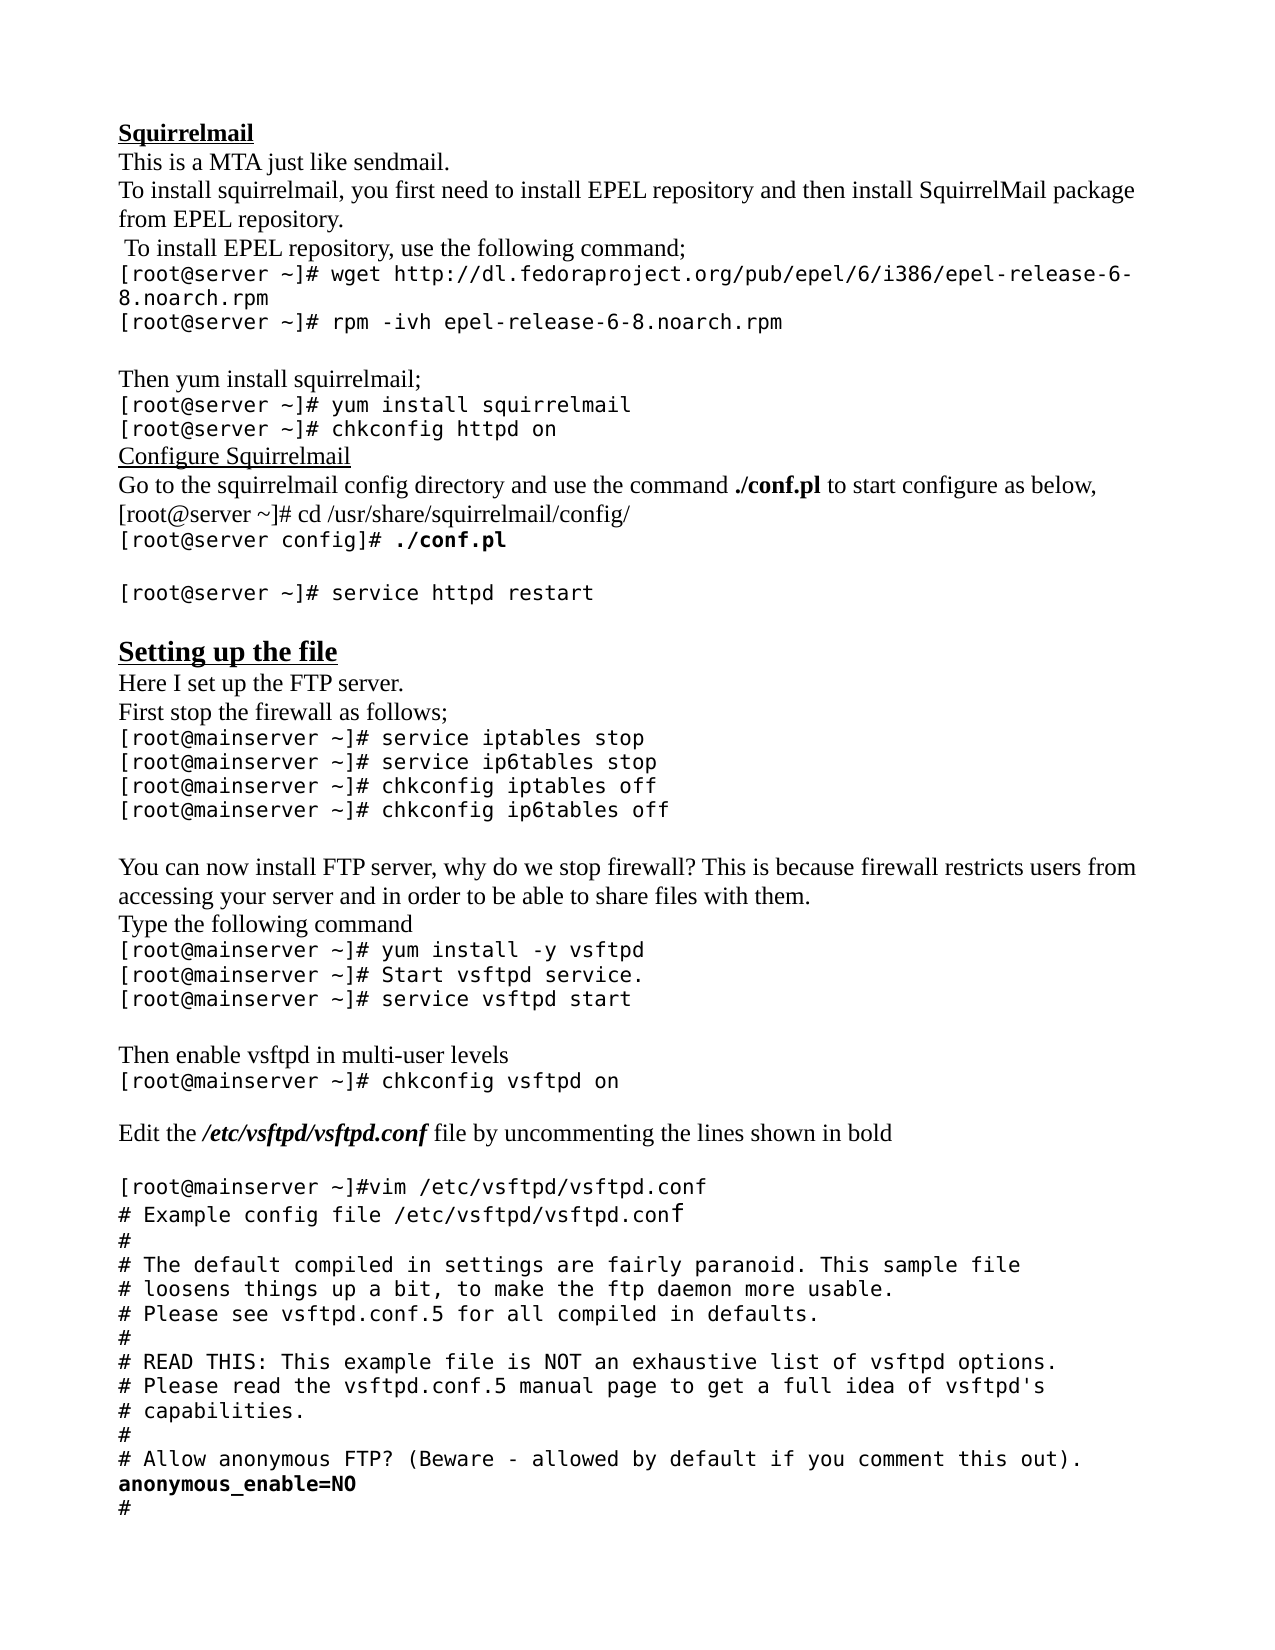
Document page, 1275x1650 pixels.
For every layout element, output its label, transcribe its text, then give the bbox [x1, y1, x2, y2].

text You can now install FTP server, why do we stop firewall? This is because firewall restricts users from accessing your server and in order to be able to share files with them. [118, 852, 1157, 909]
text [root@server ~]# rpm -ivh epel-release-6-8.noarch.rpm [118, 310, 1157, 335]
text # Please read the vsftpd.conf.5 manual page to get a full idea of vsftpd's [118, 1374, 1157, 1399]
text This is a MTA just like sendmail. [118, 147, 1157, 176]
text # [118, 1326, 1157, 1350]
text [root@server ~]# yum install squirrelmail [118, 393, 1157, 417]
text Go to the squirrelmail config directory and use the command ./conf.pl to start configure as below, [118, 470, 1157, 499]
text To install squirrelmail, you first need to install EPEL repository and then install SquirrelMail package from EPEL repository. [118, 176, 1157, 233]
text [root@server ~]# wget http://dl.fedoraproject.org/pub/epel/6/i386/epel-release-6-8.noarch.rpm [118, 262, 1157, 310]
text [root@mainserver ~]# chkconfig vsftpd on [118, 1069, 1157, 1094]
text # Example config file /etc/vsftpd/vsftpd.conf [118, 1200, 1157, 1229]
text # The default compiled in settings are fairly paranoid. This sample file [118, 1253, 1157, 1277]
text [root@server ~]# cd /usr/share/squirrelmail/config/ [118, 499, 1157, 528]
text # loosens things up a bit, to make the ftp daemon more usable. [118, 1277, 1157, 1302]
text [root@mainserver ~]# Start vsftpd service. [118, 963, 1157, 987]
text To install EPEL repository, use the following command; [118, 233, 1157, 262]
text Then enable vsftpd in multi-user levels [118, 1041, 1157, 1069]
text [root@mainserver ~]#vim /etc/vsftpd/vsftpd.conf [118, 1175, 1157, 1200]
text # [118, 1229, 1157, 1253]
text # [118, 1423, 1157, 1447]
text [root@server ~]# chkconfig httpd on [118, 417, 1157, 441]
text First stop the firewall as follows; [118, 697, 1157, 726]
text # capabilities. [118, 1399, 1157, 1423]
text # READ THIS: This example file is NOT an exhaustive list of vsftpd options. [118, 1350, 1157, 1374]
text [root@mainserver ~]# yum install -y vsftpd [118, 938, 1157, 963]
text [root@mainserver ~]# service vsftpd start [118, 987, 1157, 1011]
text # Please see vsftpd.conf.5 for all compiled in defaults. [118, 1302, 1157, 1326]
text Squirrelmail [118, 118, 1157, 147]
text Edit the /etc/vsftpd/vsftpd.conf file by uncommenting the lines shown in bold [118, 1118, 1157, 1147]
text [root@mainserver ~]# service iptables stop [118, 726, 1157, 750]
text # Allow anonymous FTP? (Beware - allowed by default if you comment this out). [118, 1447, 1157, 1472]
text [root@server ~]# service httpd restart [118, 581, 1157, 606]
text anonymous_enable=NO [118, 1472, 1157, 1496]
text Setting up the file [118, 634, 1157, 668]
text # [118, 1496, 1157, 1520]
text [root@mainserver ~]# service ip6tables stop [118, 750, 1157, 774]
text [root@mainserver ~]# chkconfig iptables off [118, 774, 1157, 798]
text Type the following command [118, 909, 1157, 938]
text Here I set up the FTP server. [118, 668, 1157, 697]
text Then yum install squirrelmail; [118, 364, 1157, 393]
text [root@server config]# ./conf.pl [118, 528, 1157, 552]
text [root@mainserver ~]# chkconfig ip6tables off [118, 798, 1157, 823]
text Configure Squirrelmail [118, 441, 1157, 470]
